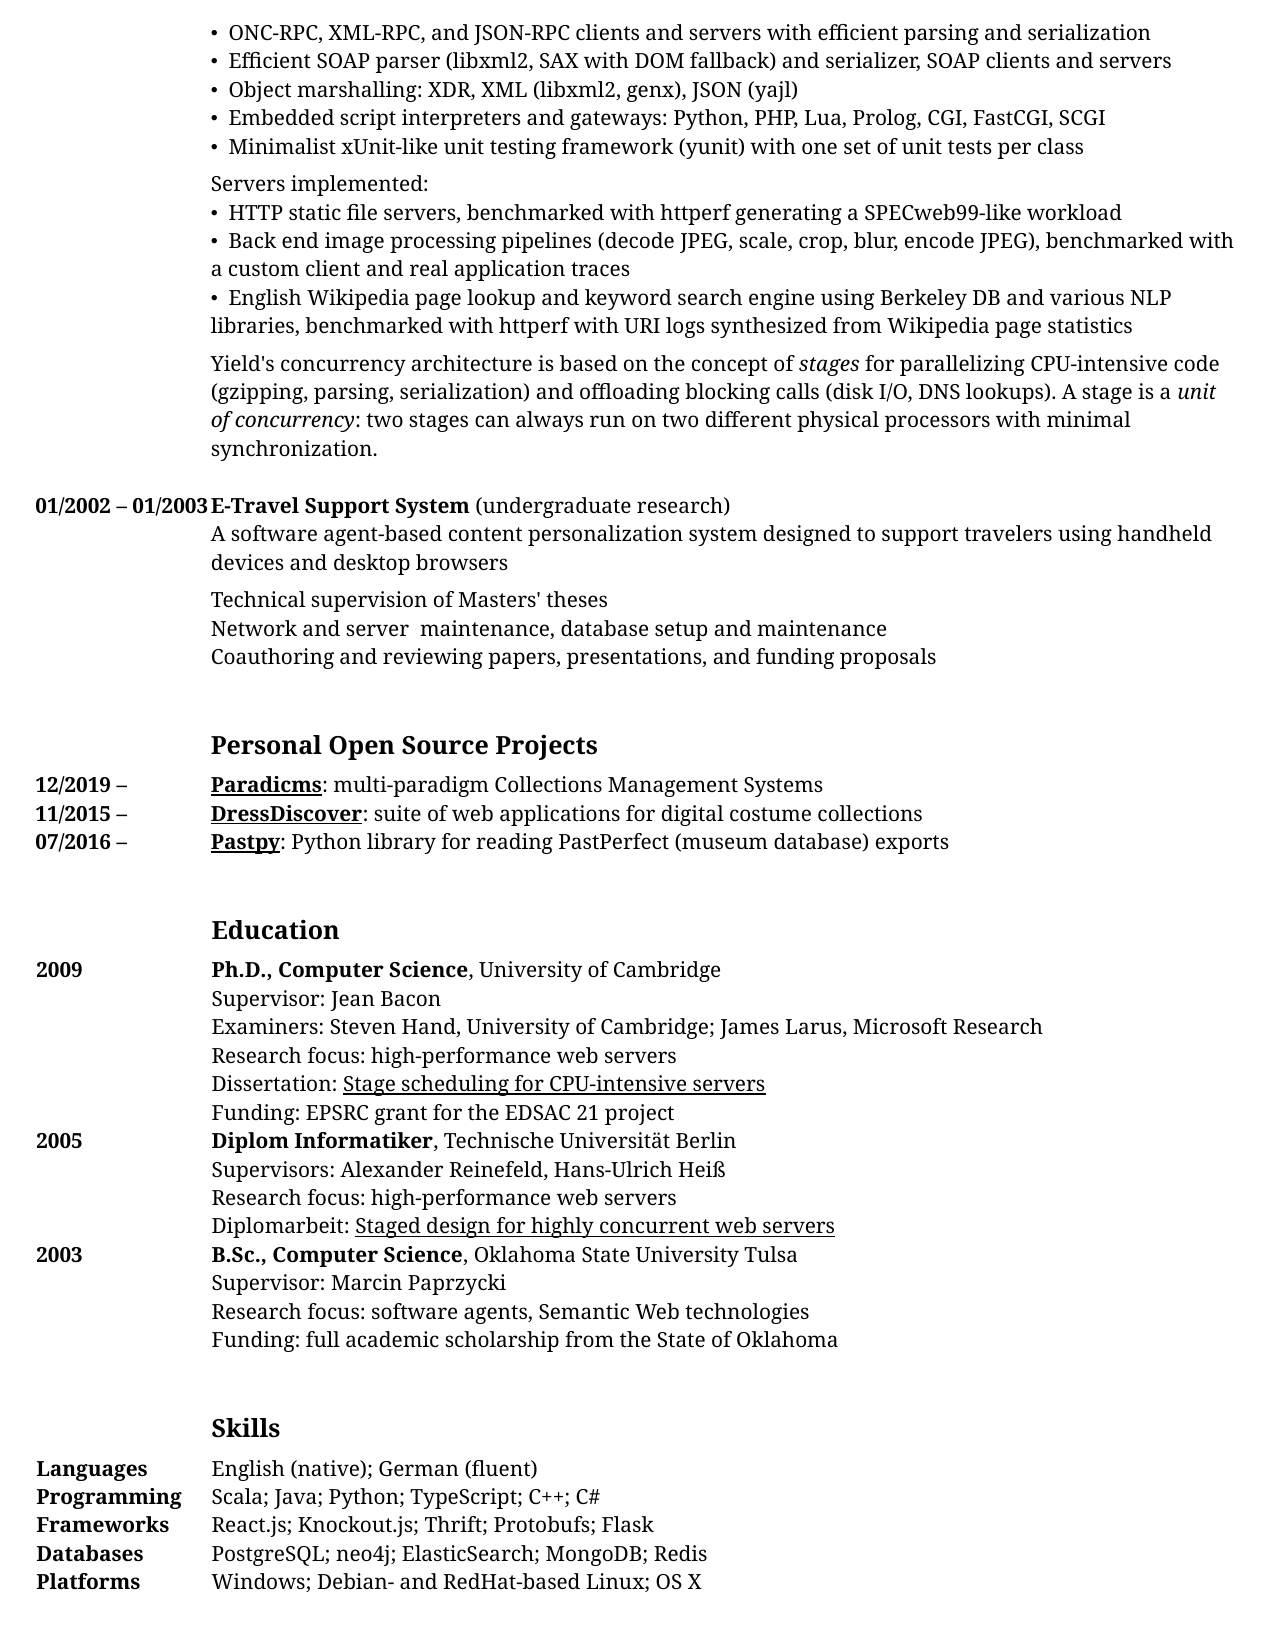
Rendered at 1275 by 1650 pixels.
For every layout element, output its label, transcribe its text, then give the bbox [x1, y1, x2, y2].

table_header Skills [211, 1411, 1240, 1454]
table_cell Pastpy: Python library for reading PastPerfect (museum database) exports [211, 827, 1239, 856]
table_cell Databases [36, 1539, 211, 1567]
table_header [36, 913, 211, 956]
table_cell B.Sc., Computer Science, Oklahoma State University Tulsa Supervisor: Marcin Paprzycki Research focus: software agents, Semantic Web technologies Funding: full academic scholarship from the State of Oklahoma [211, 1240, 1239, 1354]
table_header Education [211, 913, 1239, 956]
table_cell DressDiscover: suite of web applications for digital costume collections [211, 799, 1239, 827]
table_cell [35, 463, 211, 491]
table_cell 11/2015 – [35, 799, 211, 827]
table_cell Yield was the vehicle for both my Diplom and Ph.D. research. Its features included: Staged, event-driven concurrency Non-blocking socket I/O (TCP, SSL, UDP) with efficient polling (epoll, kqueue, event ports) Asynchronous file I/O (POSIX AIO, Linux libaio, Windows I/O completion ports) File system event notification (inotify, kqueue, OS X volume monitoring, ReadDirectoryChangesW) Atomic reference-counted objects (similar to the Boost/TR1 shared_ptr) with efficient use conventions Optimized hash tables: cuckoo hash tables, HAT tries, string array hash tables Non-blocking data structures: queues, stacks, circular buffers HTTP request and response parsing with Ragel state machines based on the ABNF in RFCs 822 and 2616 URI parsing with a Ragel state machine based on the ABNF in RFC 3986 HTTP clients and servers with support for pipelining and chunked encoding ONC-RPC, XML-RPC, and JSON-RPC clients and servers with efficient parsing and serialization Efficient SOAP parser (libxml2, SAX with DOM fallback) and serializer, SOAP clients and servers Object marshalling: XDR, XML (libxml2, genx), JSON (yajl) Embedded script interpreters and gateways: Python, PHP, Lua, Prolog, CGI, FastCGI, SCGI Minimalist xUnit-like unit testing framework (yunit) with one set of unit tests per class Servers implemented: HTTP static file servers, benchmarked with httperf generating a SPECweb99-like workload Back end image processing pipelines (decode JPEG, scale, crop, blur, encode JPEG), benchmarked with a custom client and real application traces English Wikipedia page lookup and keyword search engine using Berkeley DB and various NLP libraries, benchmarked with httperf with URI logs synthesized from Wikipedia page statistics Yield's concurrency architecture is based on the concept of stages for parallelizing CPU-intensive code (gzipping, parsing, serialization) and offloading blocking calls (disk I/O, DNS lookups). A stage is a unit of concurrency: two stages can always run on two different physical processors with minimal synchronization. [211, 18, 1239, 462]
table_cell Programming [36, 1482, 211, 1511]
table_cell 2009 [36, 956, 211, 1126]
table_cell 07/2016 – [35, 827, 211, 856]
table_cell [35, 585, 211, 671]
table_cell Frameworks [36, 1511, 211, 1539]
table_cell [35, 18, 211, 462]
table_cell Scala; Java; Python; TypeScript; C++; C# [211, 1482, 1240, 1511]
table_cell React.js; Knockout.js; Thrift; Protobufs; Flask [211, 1511, 1240, 1539]
table_cell 2003 [36, 1240, 211, 1354]
table_cell Windows; Debian- and RedHat-based Linux; OS X [211, 1568, 1240, 1596]
table_cell 2005 [36, 1126, 211, 1240]
table_cell Ph.D., Computer Science, University of Cambridge Supervisor: Jean Bacon Examiners: Steven Hand, University of Cambridge; James Larus, Microsoft Research Research focus: high-performance web servers Dissertation: Stage scheduling for CPU-intensive servers Funding: EPSRC grant for the EDSAC 21 project [211, 956, 1239, 1126]
table_cell [211, 463, 1239, 491]
table_cell 12/2019 – [35, 770, 211, 799]
table_cell PostgreSQL; neo4j; ElasticSearch; MongoDB; Redis [211, 1539, 1240, 1567]
table_header Personal Open Source Projects [211, 728, 1239, 770]
table_cell Paradicms: multi-paradigm Collections Management Systems [211, 770, 1239, 799]
table_cell English (native); German (fluent) [211, 1454, 1240, 1482]
table_cell Languages [36, 1454, 211, 1482]
table_cell Platforms [36, 1568, 211, 1596]
table_cell E-Travel Support System (undergraduate research) A software agent-based content personalization system designed to support travelers using handheld devices and desktop browsers [211, 491, 1239, 585]
table_header [35, 728, 211, 770]
table_header [36, 1411, 211, 1454]
table_cell Technical supervision of Masters' theses Network and server maintenance, database setup and maintenance Coauthoring and reviewing papers, presentations, and funding proposals [211, 585, 1239, 671]
table_cell Diplom Informatiker, Technische Universität Berlin Supervisors: Alexander Reinefeld, Hans-Ulrich Heiß Research focus: high-performance web servers Diplomarbeit: Staged design for highly concurrent web servers [211, 1126, 1239, 1240]
table_cell 01/2002 – 01/2003 [35, 491, 211, 585]
